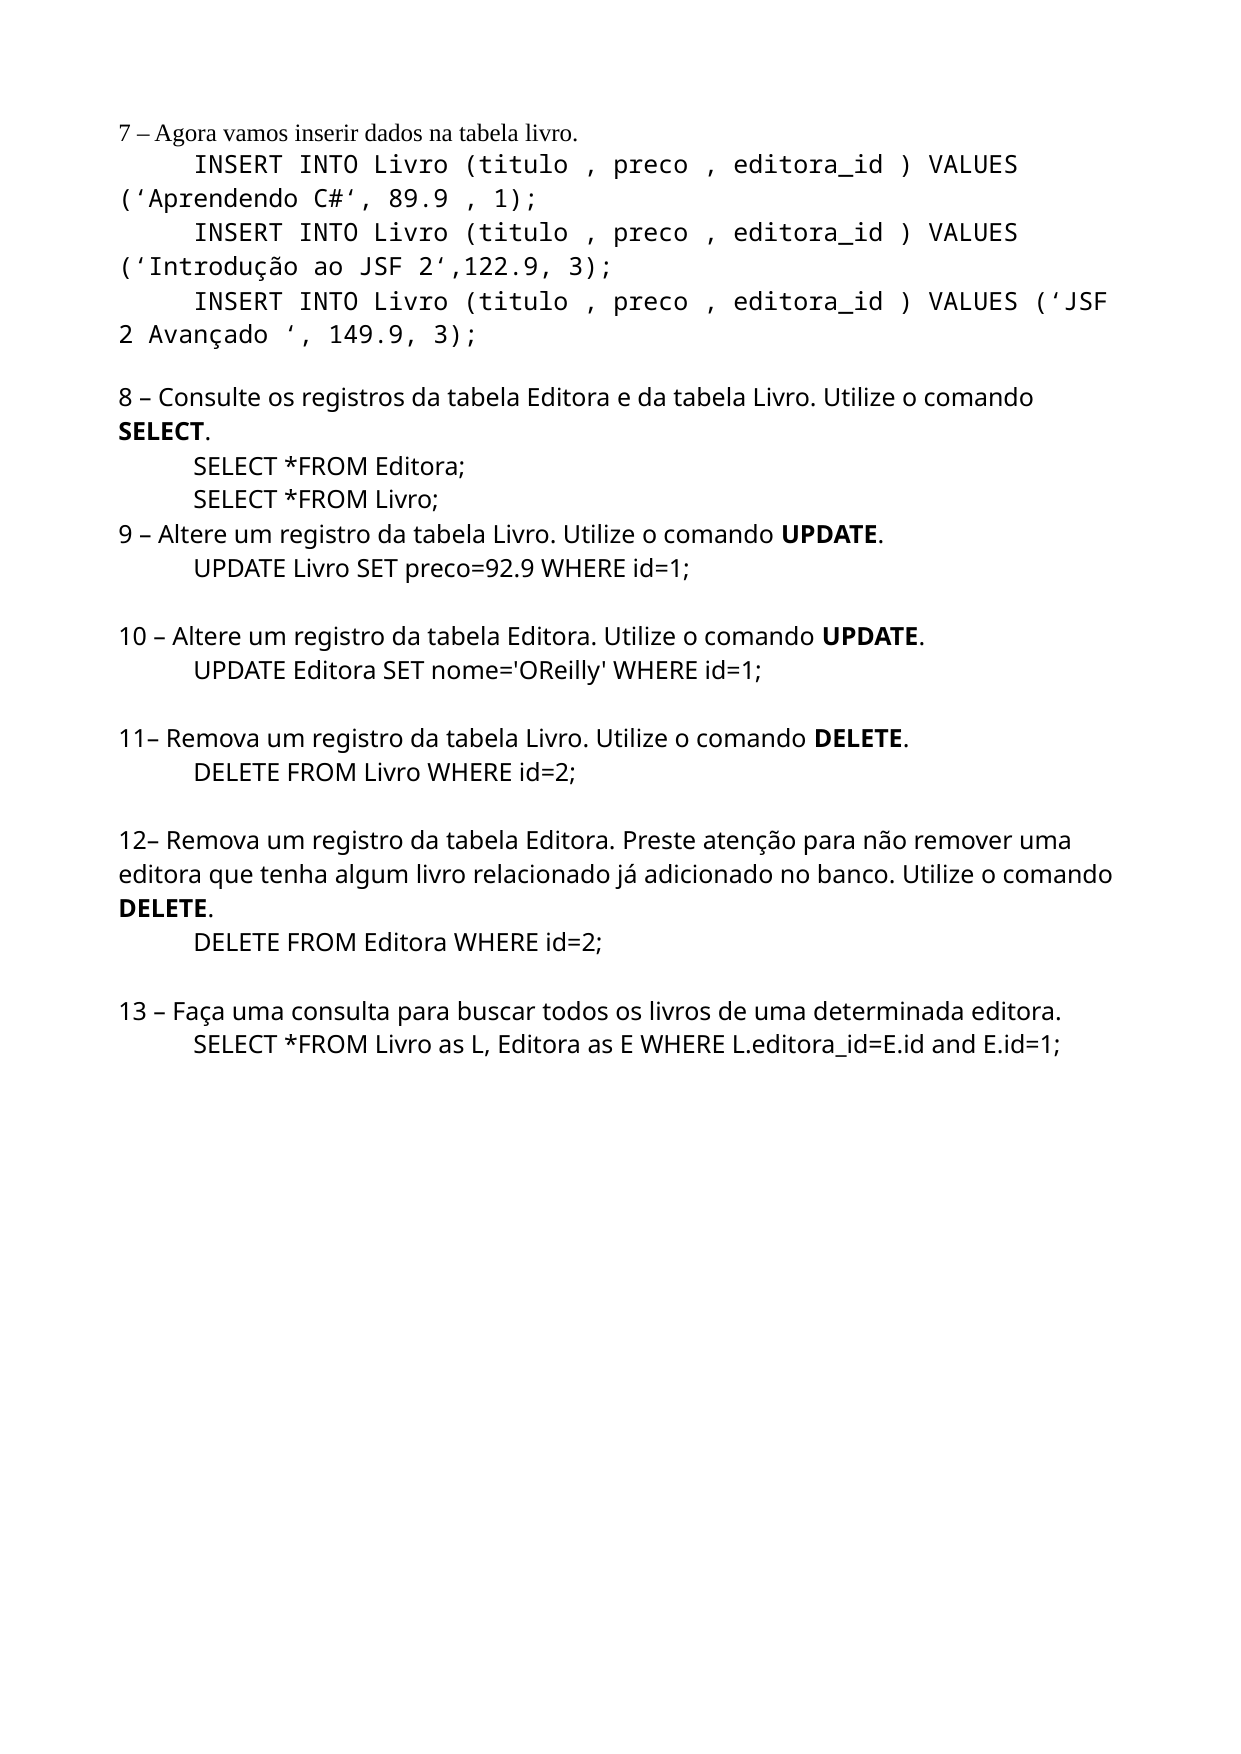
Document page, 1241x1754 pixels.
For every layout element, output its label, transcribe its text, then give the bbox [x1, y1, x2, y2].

text 12– Remova um registro da tabela Editora. Preste atenção para não remover uma editora que tenha algum livro relacionado já adicionado no banco. Utilize o comando DELETE. [118, 823, 1122, 925]
text DELETE FROM Livro WHERE id=2; [118, 755, 1122, 789]
text 13 – Faça uma consulta para buscar todos os livros de uma determinada editora. [118, 993, 1122, 1027]
text 11– Remova um registro da tabela Livro. Utilize o comando DELETE. [118, 721, 1122, 755]
text SELECT *FROM Livro as L, Editora as E WHERE L.editora_id=E.id and E.id=1; [118, 1027, 1122, 1061]
text 7 – Agora vamos inserir dados na tabela livro. [118, 118, 1122, 147]
text DELETE FROM Editora WHERE id=2; [118, 925, 1122, 959]
text 10 – Altere um registro da tabela Editora. Utilize o comando UPDATE. [118, 618, 1122, 652]
text UPDATE Livro SET preco=92.9 WHERE id=1; [118, 550, 1122, 584]
text INSERT INTO Livro (titulo , preco , editora_id ) VALUES (‘JSF 2 Avançado ‘, 149.9, 3); [118, 283, 1122, 351]
text INSERT INTO Livro (titulo , preco , editora_id ) VALUES (‘Introdução ao JSF 2‘,122.9, 3); [118, 215, 1122, 283]
text INSERT INTO Livro (titulo , preco , editora_id ) VALUES (‘Aprendendo C#‘, 89.9 , 1); [118, 147, 1122, 215]
text 8 – Consulte os registros da tabela Editora e da tabela Livro. Utilize o comando SELECT. [118, 380, 1122, 448]
text SELECT *FROM Livro; [118, 482, 1122, 516]
text 9 – Altere um registro da tabela Livro. Utilize o comando UPDATE. [118, 516, 1122, 550]
text SELECT *FROM Editora; [118, 448, 1122, 482]
text UPDATE Editora SET nome='OReilly' WHERE id=1; [118, 652, 1122, 687]
